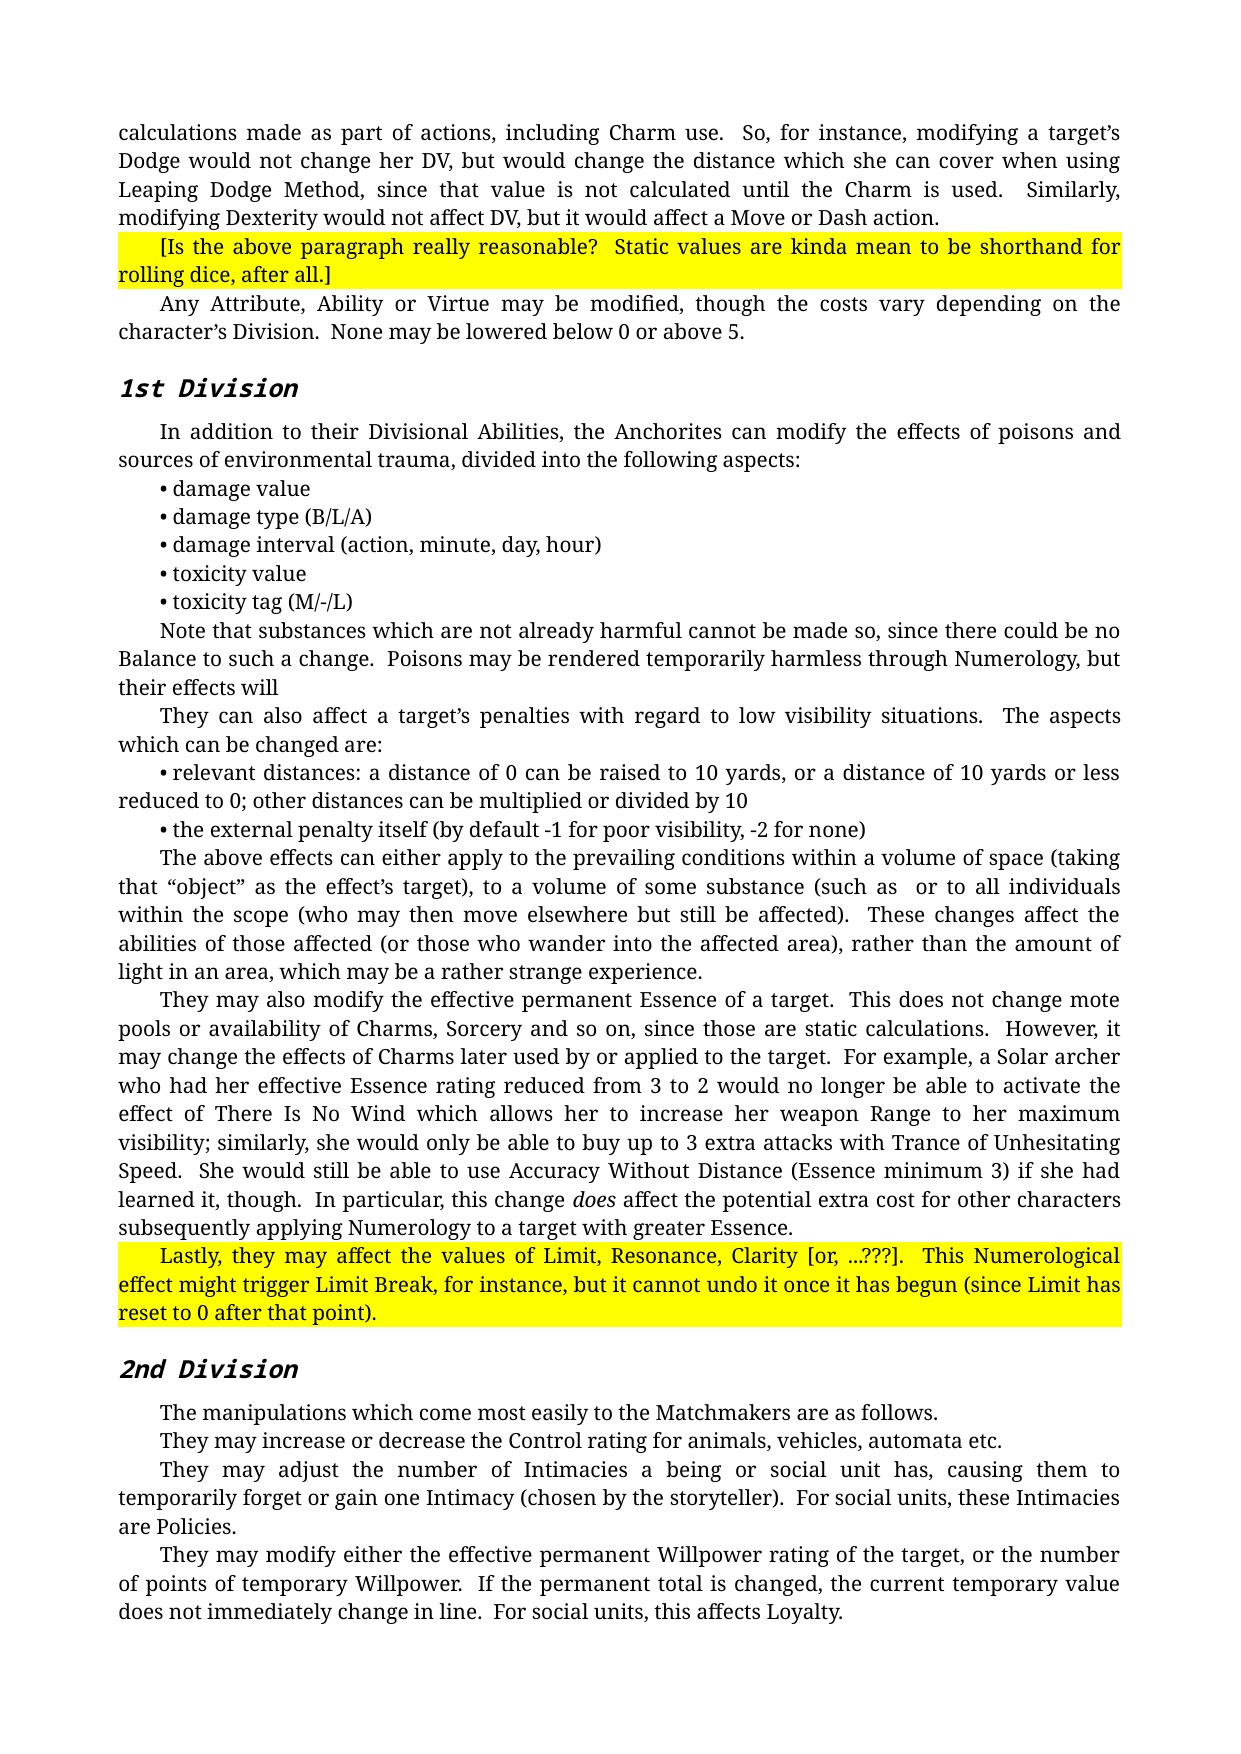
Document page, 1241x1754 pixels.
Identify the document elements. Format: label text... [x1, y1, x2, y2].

text In addition to their Divisional Abilities, the Anchorites can modify the effects of poisons and sources of environmental trauma, divided into the following aspects: [118, 417, 1122, 474]
text [Is the above paragraph really reasonable? Static values are kinda mean to be shorthand for rolling dice, after all.] [118, 232, 1122, 289]
text They may increase or decrease the Control rating for animals, vehicles, automata etc. [118, 1427, 1122, 1455]
text They may also modify the effective permanent Essence of a target. This does not change mote pools or availability of Charms, Sorcery and so on, since those are static calculations. However, it may change the effects of Charms later used by or applied to the target. For example, a Solar archer who had her effective Essence rating reduced from 3 to 2 would no longer be able to activate the effect of There Is No Wind which allows her to increase her weapon Range to her maximum visibility; similarly, she would only be able to buy up to 3 extra attacks with Trance of Unhesitating Speed. She would still be able to use Accuracy Without Distance (Essence minimum 3) if she had learned it, though. In particular, this change does affect the potential extra cost for other characters subsequently applying Numerology to a target with greater Essence. [118, 986, 1122, 1242]
list the external penalty itself (by default -1 for poor visibility, -2 for none) [118, 815, 1122, 843]
text The manipulations which come most easily to the Matchmakers are as follows. [118, 1398, 1122, 1427]
text Note that substances which are not already harmful cannot be made so, since there could be no Balance to such a change. Poisons may be rendered temporarily harmless through Numerology, but their effects will [118, 616, 1122, 701]
subtitle 2nd Division [118, 1352, 1122, 1386]
text They may modify either the effective permanent Willpower rating of the target, or the number of points of temporary Willpower. If the permanent total is changed, the current temporary value does not immediately change in line. For social units, this affects Loyalty. [118, 1540, 1122, 1626]
text They may adjust the number of Intimacies a being or social unit has, causing them to temporarily forget or gain one Intimacy (chosen by the storyteller). For social units, these Intimacies are Policies. [118, 1455, 1122, 1540]
text The above effects can either apply to the prevailing conditions within a volume of space (taking that “object” as the effect’s target), to a volume of some substance (such as or to all individuals within the scope (who may then move elsewhere but still be affected). These changes affect the abilities of those affected (or those who wander into the affected area), rather than the amount of light in an area, which may be a rather strange experience. [118, 843, 1122, 986]
list toxicity value [118, 559, 1122, 587]
subtitle 1st Division [118, 371, 1122, 404]
list relevant distances: a distance of 0 can be raised to 10 yards, or a distance of 10 yards or less reduced to 0; other distances can be multiplied or divided by 10 [118, 758, 1122, 815]
text calculations made as part of actions, including Charm use. So, for instance, modifying a target’s Dodge would not change her DV, but would change the distance which she can cover when using Leaping Dodge Method, since that value is not calculated until the Charm is used. Similarly, modifying Dexterity would not affect DV, but it would affect a Move or Dash action. [118, 118, 1122, 232]
list damage type (B/L/A) [118, 502, 1122, 531]
list damage interval (action, minute, day, hour) [118, 531, 1122, 559]
list damage value [118, 474, 1122, 502]
text Lastly, they may affect the values of Limit, Resonance, Clarity [or, ...???]. This Numerological effect might trigger Limit Break, for instance, but it cannot undo it once it has begun (since Limit has reset to 0 after that point). [118, 1242, 1122, 1327]
text Any Attribute, Ability or Virtue may be modified, though the costs vary depending on the character’s Division. None may be lowered below 0 or above 5. [118, 289, 1122, 346]
text They can also affect a target’s penalties with regard to low visibility situations. The aspects which can be changed are: [118, 701, 1122, 758]
list toxicity tag (M/-/L) [118, 587, 1122, 616]
